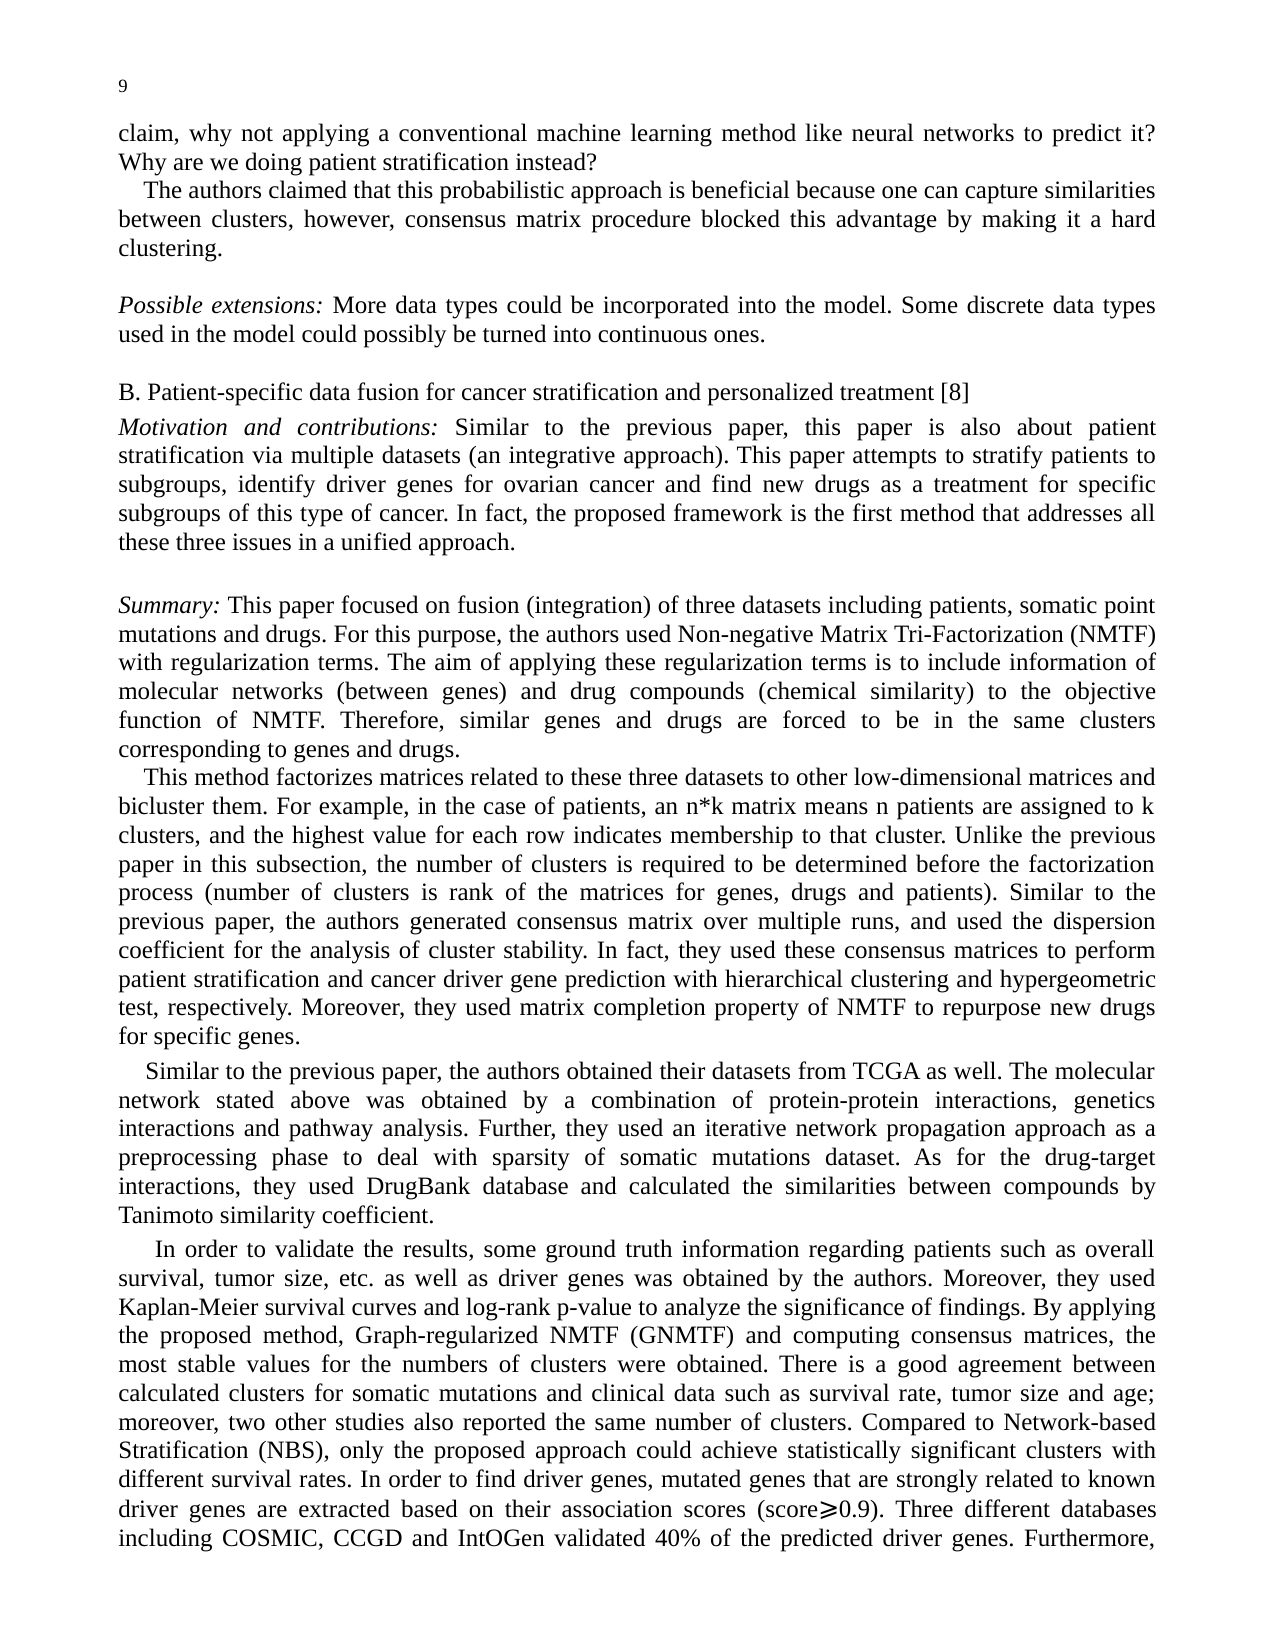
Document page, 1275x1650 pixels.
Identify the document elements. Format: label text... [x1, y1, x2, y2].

text Possible extensions: More data types could be incorporated into the model. Some discrete data types used in the model could possibly be turned into continuous ones. [118, 291, 1157, 348]
text The authors claimed that this probabilistic approach is beneficial because one can capture similarities between clusters, however, consensus matrix procedure blocked this advantage by making it a hard clustering. [118, 176, 1157, 262]
text Motivation and contributions: Similar to the previous paper, this paper is also about patient stratification via multiple datasets (an integrative approach). This paper attempts to stratify patients to subgroups, identify driver genes for ovarian cancer and find new drugs as a treatment for specific subgroups of this type of cancer. In fact, the proposed framework is the first method that addresses all these three issues in a unified approach. [118, 412, 1157, 555]
text In order to validate the results, some ground truth information regarding patients such as overall survival, tumor size, etc. as well as driver genes was obtained by the authors. Moreover, they used Kaplan-Meier survival curves and log-rank p-value to analyze the significance of findings. By applying the proposed method, Graph-regularized NMTF (GNMTF) and computing consensus matrices, the most stable values for the numbers of clusters were obtained. There is a good agreement between calculated clusters for somatic mutations and clinical data such as survival rate, tumor size and age; moreover, two other studies also reported the same number of clusters. Compared to Network-based Stratification (NBS), only the proposed approach could achieve statistically significant clusters with different survival rates. In order to find driver genes, mutated genes that are strongly related to known driver genes are extracted based on their association scores (score⩾0.9). Three different databases including COSMIC, CCGD and IntOGen validated 40% of the predicted driver genes. Furthermore, [118, 1234, 1157, 1552]
text This method factorizes matrices related to these three datasets to other low-dimensional matrices and bicluster them. For example, in the case of patients, an n*k matrix means n patients are assigned to k clusters, and the highest value for each row indicates membership to that cluster. Unlike the previous paper in this subsection, the number of clusters is required to be determined before the factorization process (number of clusters is rank of the matrices for genes, drugs and patients). Similar to the previous paper, the authors generated consensus matrix over multiple runs, and used the dispersion coefficient for the analysis of cluster stability. In fact, they used these consensus matrices to perform patient stratification and cancer driver gene prediction with hierarchical clustering and hypergeometric test, respectively. Moreover, they used matrix completion property of NMTF to repurpose new drugs for specific genes. [118, 762, 1157, 1050]
text Summary: This paper focused on fusion (integration) of three datasets including patients, somatic point mutations and drugs. For this purpose, the authors used Non-negative Matrix Tri-Factorization (NMTF) with regularization terms. The aim of applying these regularization terms is to include information of molecular networks (between genes) and drug compounds (chemical similarity) to the objective function of NMTF. Therefore, similar genes and drugs are forced to be in the same clusters corresponding to genes and drugs. [118, 590, 1157, 762]
text claim, why not applying a conventional machine learning method like neural networks to predict it? Why are we doing patient stratification instead? [118, 118, 1157, 176]
text Similar to the previous paper, the authors obtained their datasets from TCGA as well. The molecular network stated above was obtained by a combination of protein-protein interactions, genetics interactions and pathway analysis. Further, they used an iterative network propagation approach as a preprocessing phase to deal with sparsity of somatic mutations dataset. As for the drug-target interactions, they used DrugBank database and calculated the similarities between compounds by Tanimoto similarity coefficient. [118, 1056, 1157, 1228]
text B. Patient-specific data fusion for cancer stratification and personalized treatment [8] [118, 377, 1157, 406]
